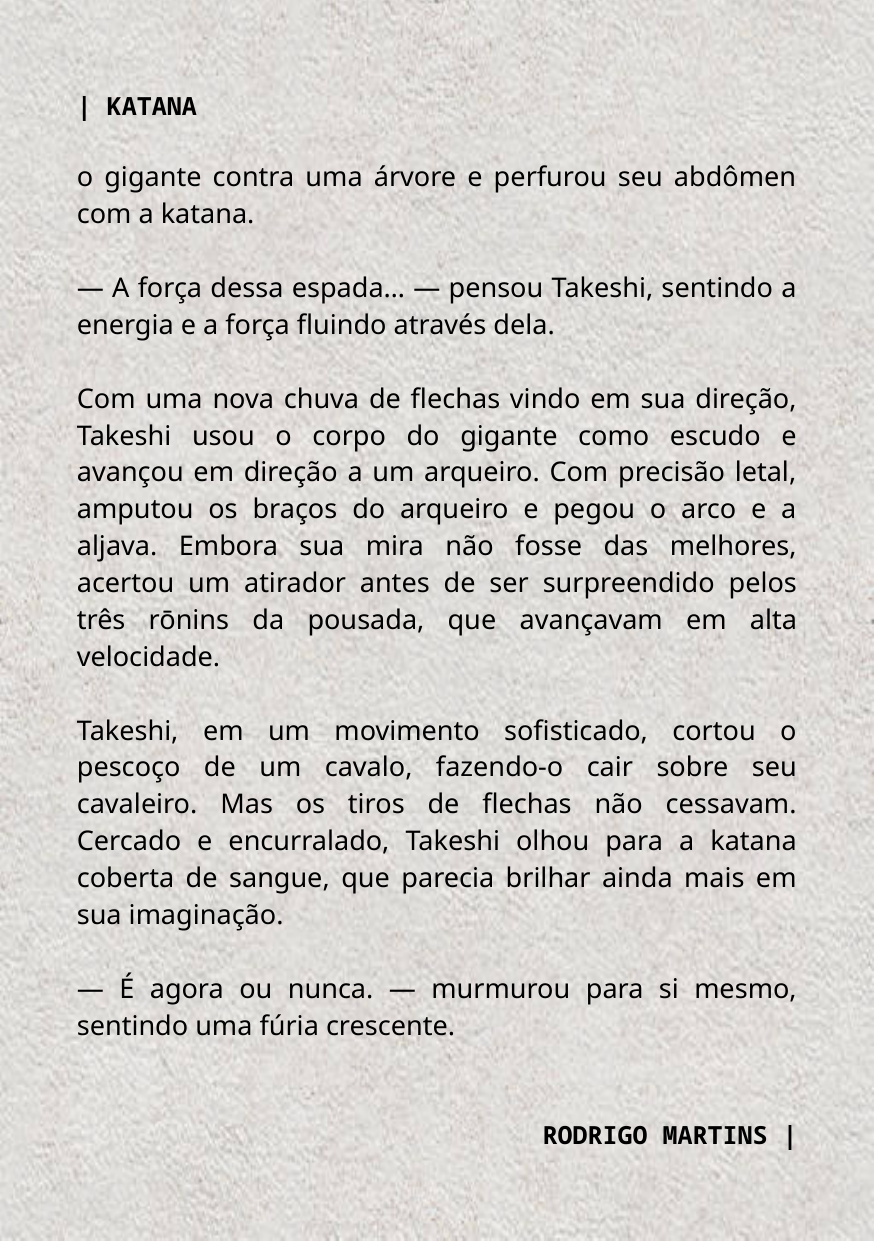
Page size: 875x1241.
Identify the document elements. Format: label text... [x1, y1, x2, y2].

text Com uma nova chuva de flechas vindo em sua direção, Takeshi usou o corpo do gigante como escudo e avançou em direção a um arqueiro. Com precisão letal, amputou os braços do arqueiro e pegou o arco e a aljava. Embora sua mira não fosse das melhores, acertou um atirador antes de ser surpreendido pelos três rōnins da pousada, que avançavam em alta velocidade. [74, 379, 800, 674]
picture [0, 0, 874, 1241]
text — A força dessa espada… — pensou Takeshi, sentindo a energia e a força fluindo através dela. [74, 268, 800, 342]
text — É agora ou nunca. — murmurou para si mesmo, sentindo uma fúria crescente. [74, 969, 800, 1043]
text Takeshi, em um movimento sofisticado, cortou o pescoço de um cavalo, fazendo-o cair sobre seu cavaleiro. Mas os tiros de flechas não cessavam. Cercado e encurralado, Takeshi olhou para a katana coberta de sangue, que parecia brilhar ainda mais em sua imaginação. [74, 711, 800, 932]
text o gigante contra uma árvore e perfurou seu abdômen com a katana. [74, 155, 800, 232]
